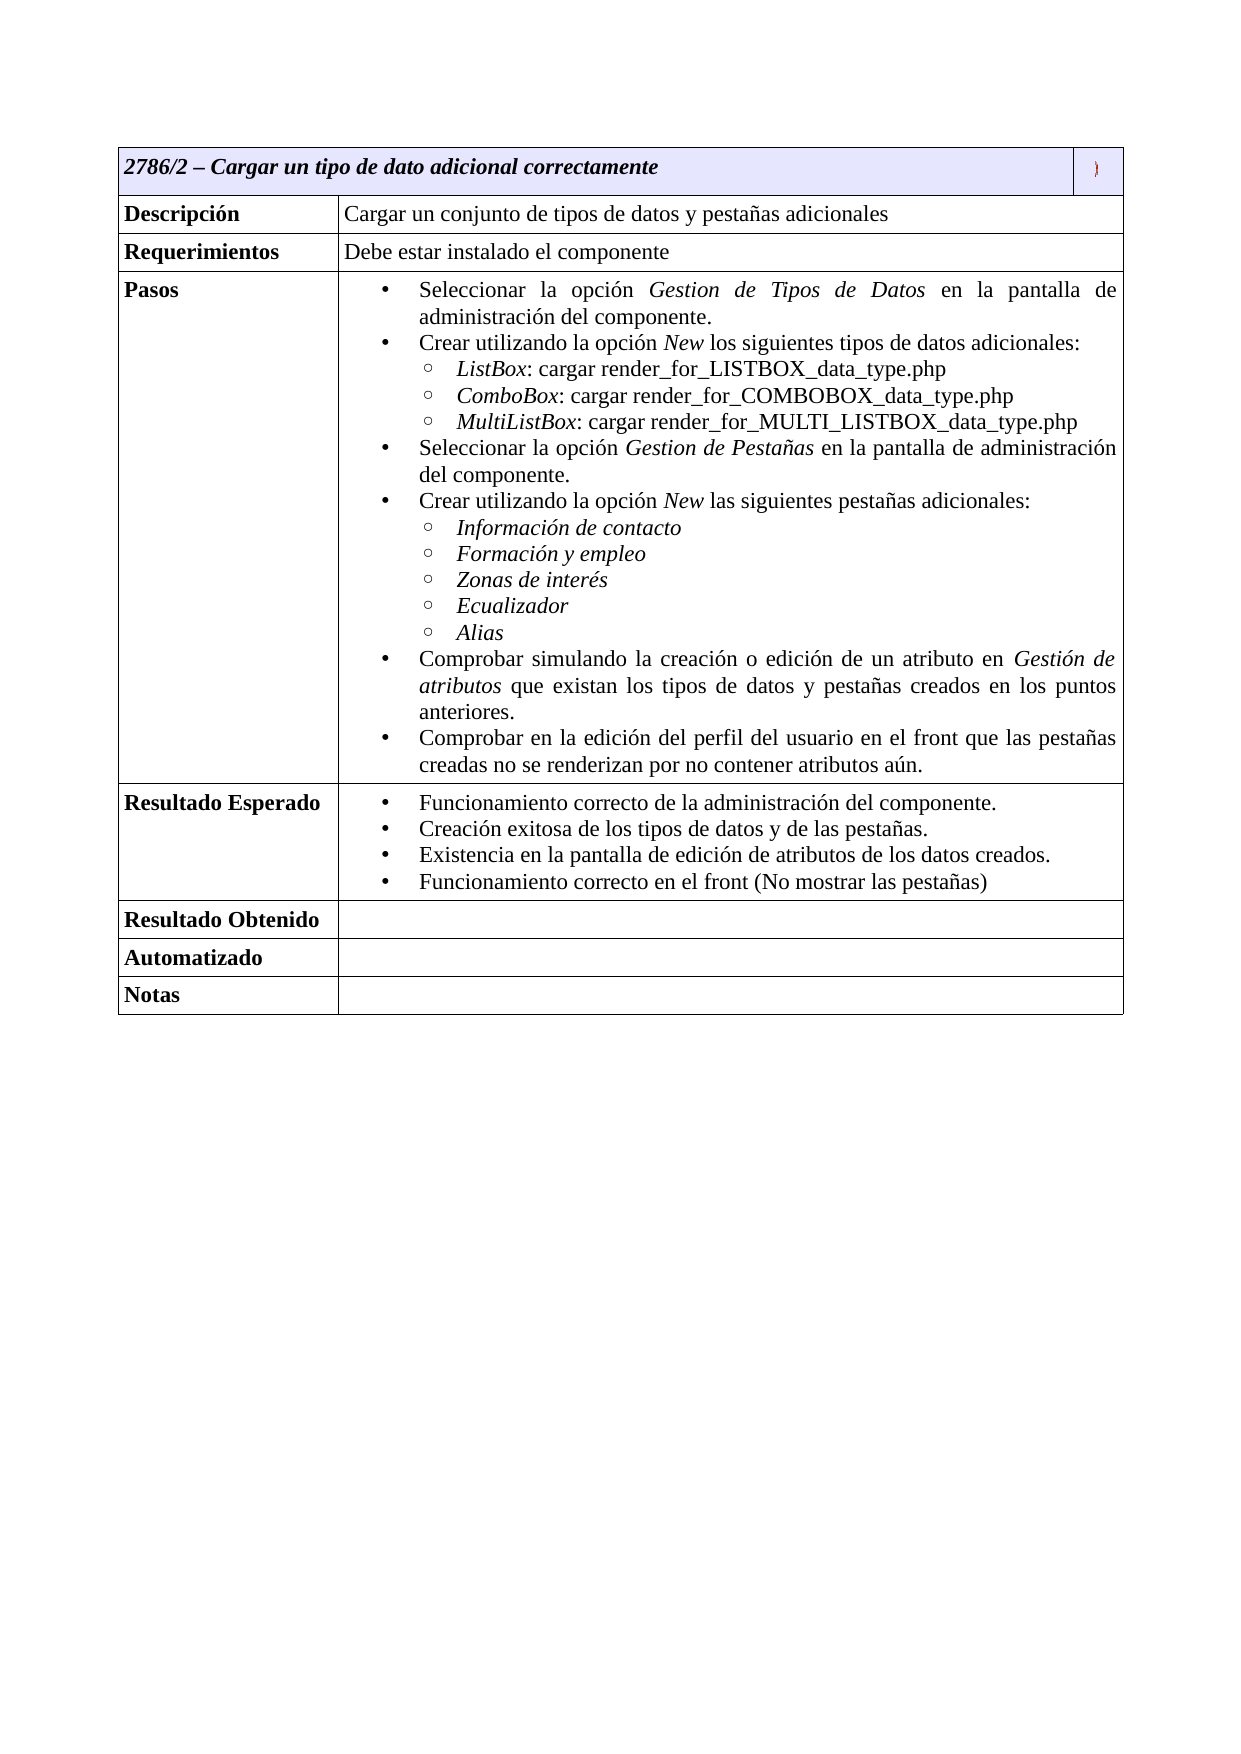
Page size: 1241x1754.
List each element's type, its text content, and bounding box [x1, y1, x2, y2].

table_cell Debe estar instalado el componente [339, 234, 1123, 271]
table_cell Resultado Esperado [119, 784, 338, 900]
table_cell Cargar un conjunto de tipos de datos y pestañas adicionales [339, 196, 1123, 233]
table_cell Pasos [119, 272, 338, 783]
table_header 2786/2 – Cargar un tipo de dato adicional correctamente [119, 148, 1073, 195]
table_cell [339, 939, 1123, 976]
table_cell Automatizado [119, 939, 338, 976]
table_cell Funcionamiento correcto de la administración del componente. Creación exitosa de los tipos de datos y de las pestañas. Existencia en la pantalla de edición de atributos de los datos creados. Funcionamiento correcto en el front (No mostrar las pestañas) [339, 784, 1123, 900]
table_header [1074, 148, 1123, 195]
table_cell Descripción [119, 196, 338, 233]
table_cell Requerimientos [119, 234, 338, 271]
table_cell [339, 977, 1123, 1013]
table_cell [339, 901, 1123, 938]
table_cell Resultado Obtenido [119, 901, 338, 938]
table_cell Seleccionar la opción Gestion de Tipos de Datos en la pantalla de administración del componente. Crear utilizando la opción New los siguientes tipos de datos adicionales: ListBox: cargar render_for_LISTBOX_data_type.php ComboBox: cargar render_for_COMBOBOX_data_type.php MultiListBox: cargar render_for_MULTI_LISTBOX_data_type.php Seleccionar la opción Gestion de Pestañas en la pantalla de administración del componente. Crear utilizando la opción New las siguientes pestañas adicionales: Información de contacto Formación y empleo Zonas de interés Ecualizador Alias Comprobar simulando la creación o edición de un atributo en Gestión de atributos que existan los tipos de datos y pestañas creados en los puntos anteriores. Comprobar en la edición del perfil del usuario en el front que las pestañas creadas no se renderizan por no contener atributos aún. [339, 272, 1123, 783]
table_cell Notas [119, 977, 338, 1013]
